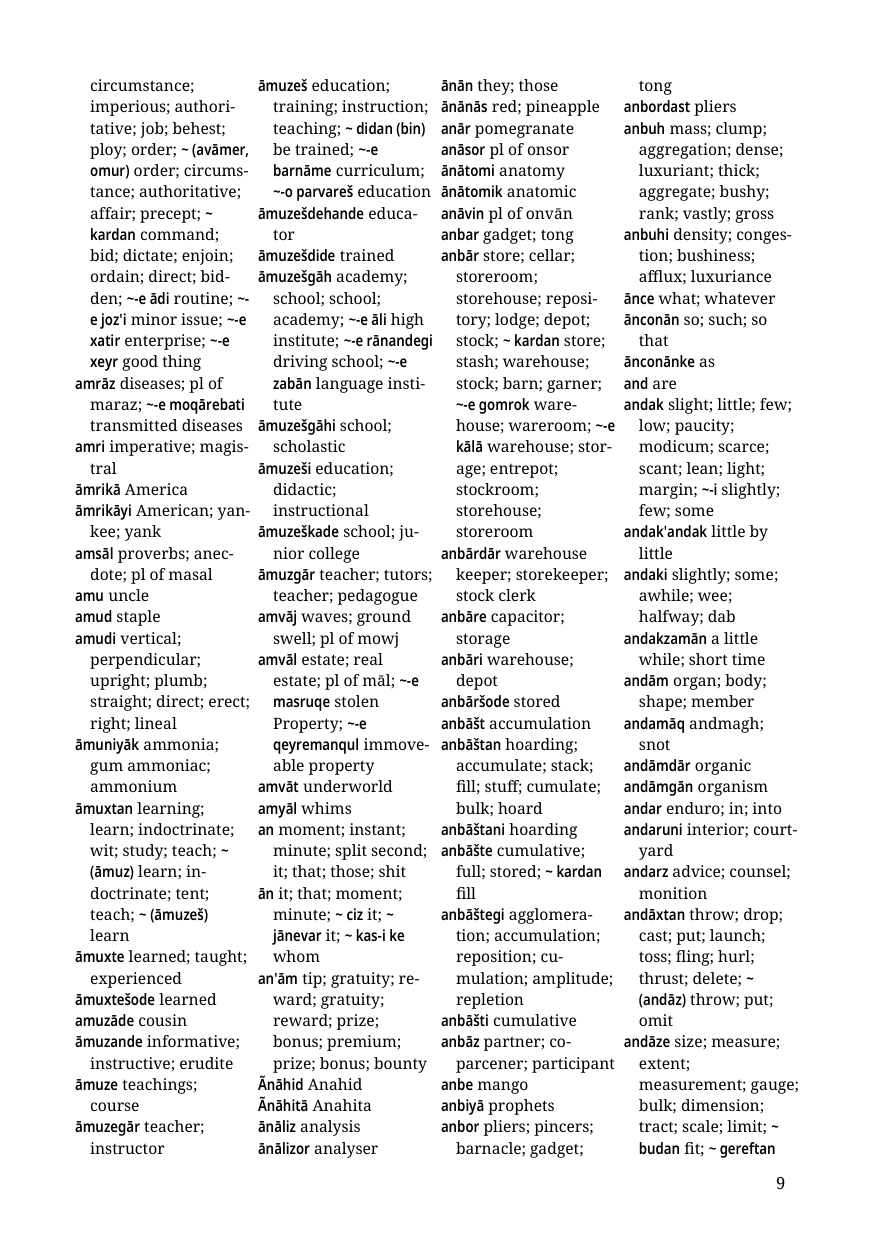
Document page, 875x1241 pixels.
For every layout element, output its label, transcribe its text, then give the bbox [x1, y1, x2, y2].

text Ãnāhid Anahid [258, 1074, 433, 1095]
text andarz advice; counsel; mo­nition [624, 861, 799, 904]
text anbiyā prophets [441, 1095, 616, 1116]
text amuzāde cousin [75, 1010, 250, 1031]
text āmuxtešode learned [75, 989, 250, 1010]
text anāsor pl of onsor [441, 139, 616, 160]
text anbāšte cumulative; full; stored; ~ kardan fill [441, 840, 616, 904]
text amri imperative; magis­tral [75, 436, 250, 479]
text āmuxtan learning; learn; in­doctrinate; wit; study; teach; ~ (āmuz) learn; in­doctrinate; tent; teach; ~ (āmuzeš) learn [75, 797, 250, 946]
text anbuh mass; clump; aggre­gation; dense; luxuri­ant; thick; aggregate; bushy; rank; vastly; gross [624, 117, 799, 224]
text Ãnāhitā Anahita [258, 1095, 433, 1116]
text andak slight; little; few; low; paucity; modicum; scarce; scant; lean; light; margin; ~-i slightly; few; some [624, 394, 799, 521]
text āmuniyāk ammonia; gum am­moniac; ammo­nium [75, 734, 250, 797]
text anār pomegranate [441, 117, 616, 139]
text anbuhi density; conges­tion; bushiness; afflux; luxuri­ance [624, 224, 799, 287]
text āmuzeškade school; ju­nior college [258, 521, 433, 564]
text anbe mango [441, 1074, 616, 1095]
text āmuzešgāh academy; school; school; academy; ~-e āli high institute; ~-e rānandegi driv­ing school; ~-e zabān lan­guage insti­tute [258, 266, 433, 415]
text ānān they; those [441, 75, 616, 96]
text andamāq andmagh; snot [624, 712, 799, 755]
text āmuzešdehande educa­tor [258, 202, 433, 245]
text andaki slightly; some; awhile; wee; halfway; dab [624, 564, 799, 627]
text anbar gadget; tong [441, 224, 616, 245]
text andāmdār organic [624, 755, 799, 776]
text ānconān so; such; so that [624, 309, 799, 351]
text amvāt underworld [258, 776, 433, 797]
text amyāl whims [258, 797, 433, 819]
text andar enduro; in; into [624, 797, 799, 819]
text ānāliz analysis [258, 1116, 433, 1137]
text anbāštegi agglomera­tion; ac­cumulation; repo­sition; cu­mulation; am­plitude; reple­tion [441, 904, 616, 1010]
text anāvin pl of onvān [441, 202, 616, 224]
text andāze size; measure; ex­tent; measurement; gauge; bulk; dimension; tract; scale; limit; ~ budan fit; ~ gereftan [624, 1031, 799, 1159]
text āmuze teachings; course [75, 1074, 250, 1116]
text amvāj waves; ground swell; pl of mowj [258, 606, 433, 649]
text anbāštani hoarding [441, 819, 616, 840]
text āmuxte learned; taught; ex­perienced [75, 946, 250, 989]
text anbāšti cumulative [441, 1010, 616, 1031]
text amu uncle [75, 585, 250, 606]
text anbāz partner; co­parcener; participant [441, 1031, 616, 1074]
text ānātomi anatomy [441, 160, 616, 181]
text an'ām tip; gratuity; re­ward; gratuity; reward; prize; bonus; premium; prize; bonus; bounty [258, 967, 433, 1074]
text āmuzeši education; didact­ic; instructional [258, 457, 433, 521]
text anbāšt accumulation [441, 712, 616, 734]
text āmuzeš education; train­ing; in­struction; teaching; ~ didan (bin) be trained; ~-e barnāme curriculum; ~-o parvareš education [258, 75, 433, 202]
text anbor pliers; pincers; barna­cle; gadget; [441, 1116, 616, 1159]
text andaruni interior; court­yard [624, 819, 799, 861]
text āmuzegār teacher; instruct­or [75, 1116, 250, 1159]
text an moment; instant; minute; split second; it; that; those; shit [258, 819, 433, 882]
text and are [624, 372, 799, 394]
text amudi vertical; perpendicul­ar; upright; plumb; straight; di­rect; erect; right; lineal [75, 627, 250, 734]
text andāmgān organism [624, 776, 799, 797]
text amrāz diseases; pl of maraz; ~-e moqārebati transmit­ted diseases [75, 372, 250, 436]
text āmrikāyi American; yan­kee; yank [75, 500, 250, 542]
text anbāštan hoarding; accu­mulate; stack; fill; stuff; cumu­late; bulk; hoard [441, 734, 616, 819]
text anbāršode stored [441, 691, 616, 712]
text amsāl proverbs; anec­dote; pl of masal [75, 542, 250, 585]
text circum­stance; imperious; authori­tative; job; behest; ploy; order; ~ (avāmer, omur) order; circums­tance; authoritative; af­fair; precept; ~ kardan com­mand; bid; dictate; enjoin; ordain; direct; bid­den; ~-e ādi routine; ~-e joz'i minor issue; ~-e xatir enterprise; ~-e xeyr good thing [75, 75, 250, 372]
text ān it; that; moment; minute; ~ ciz it; ~ jānevar it; ~ kas-i ke whom [258, 882, 433, 967]
text anbārdār warehouse keeper; storekeeper; stock clerk [441, 542, 616, 606]
text tong [624, 75, 799, 96]
text ānālizor analyser [258, 1137, 433, 1159]
text anbāri warehouse; depot [441, 649, 616, 691]
text amud staple [75, 606, 250, 627]
text ānānās red; pineapple [441, 96, 616, 117]
text anbordast pliers [624, 96, 799, 117]
text āmuzande informative; in­structive; erudite [75, 1031, 250, 1074]
text ānātomik anatomic [441, 181, 616, 202]
text andām organ; body; shape; member [624, 670, 799, 712]
text āmuzgār teacher; tutors; teacher; pedagogue [258, 564, 433, 606]
text andakzamān a little while; short time [624, 627, 799, 670]
text anbāre capacitor; storage [441, 606, 616, 649]
text amvāl estate; real estate; pl of māl; ~-e masruqe stolen Property; ~-e qeyremanqul immove­able property [258, 649, 433, 776]
text āmuzešdide trained [258, 245, 433, 266]
text āmuzešgāhi school; scholastic [258, 415, 433, 457]
text ānce what; whatever [624, 287, 799, 309]
text anbār store; cellar; store­room; storehouse; reposi­tory; lodge; depot; stock; ~ kardan store; stash; warehouse; stock; barn; garner; ~-e gomrok ware­house; ware­room; ~-e kālā warehouse; stor­age; entrepot; stockroom; storehouse; storeroom [441, 245, 616, 542]
text āmrikā America [75, 479, 250, 500]
text andak'andak little by little [624, 521, 799, 564]
text ānconānke as [624, 351, 799, 372]
text andāxtan throw; drop; cast; put; launch; toss; fling; hurl; thrust; delete; ~ (andāz) throw; put; omit [624, 904, 799, 1031]
